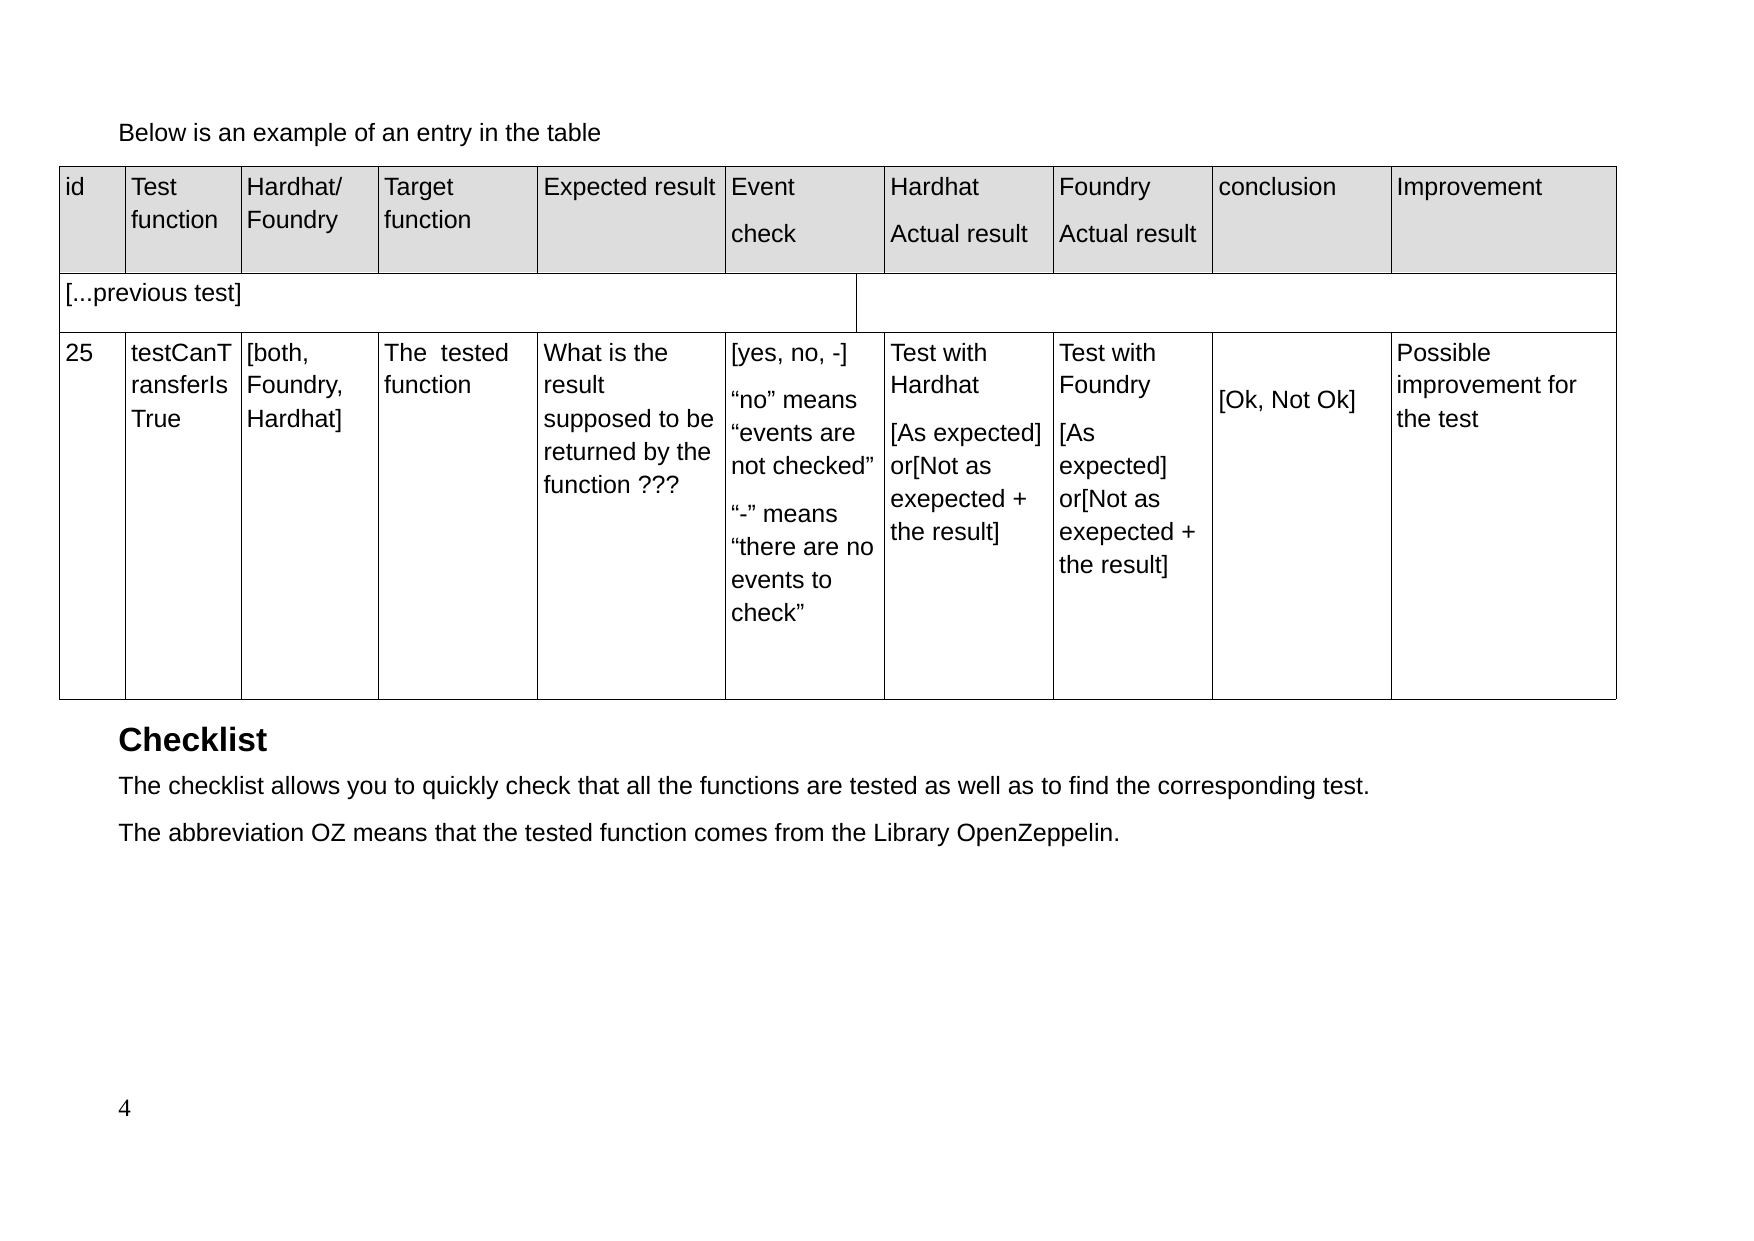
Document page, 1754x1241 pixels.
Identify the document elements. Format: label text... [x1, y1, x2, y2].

text The checklist allows you to quickly check that all the functions are tested as well as to find the corresponding test. [118, 771, 1636, 799]
table_header Foundry Actual result [1054, 167, 1212, 272]
table_cell Test with Hardhat [As expected] or[Not as exepected + the result] [885, 333, 1053, 699]
table_header Event check [726, 167, 884, 272]
table_cell [...previous test] [60, 274, 856, 332]
table_header conclusion [1213, 167, 1391, 272]
table_header Expected result [538, 167, 725, 272]
table_cell testCanTransferIsTrue [126, 333, 241, 699]
table_header Hardhat Actual result [885, 167, 1053, 272]
table_cell Possible improvement for the test [1392, 333, 1616, 699]
subtitle Checklist [118, 720, 1636, 758]
table_cell Test with Foundry [As expected] or[Not as exepected + the result] [1054, 333, 1212, 699]
table_header Hardhat/ Foundry [242, 167, 378, 272]
table_cell 25 [60, 333, 125, 699]
table_header Test function [126, 167, 241, 272]
table_cell [yes, no, -] “no” means “events are not checked” “-” means “there are no events to check” [726, 333, 884, 699]
table_cell The tested function [379, 333, 537, 699]
table_header id [60, 167, 125, 272]
table_cell [Ok, Not Ok] [1213, 333, 1391, 699]
table_cell What is the result supposed to be returned by the function ??? [538, 333, 725, 699]
text The abbreviation OZ means that the tested function comes from the Library OpenZeppelin. [118, 818, 1636, 847]
table_cell [both, Foundry, Hardhat] [242, 333, 378, 699]
table_header Target function [379, 167, 537, 272]
table_header Improvement [1392, 167, 1616, 272]
text Below is an example of an entry in the table [118, 118, 1636, 147]
table_cell [857, 274, 1616, 332]
